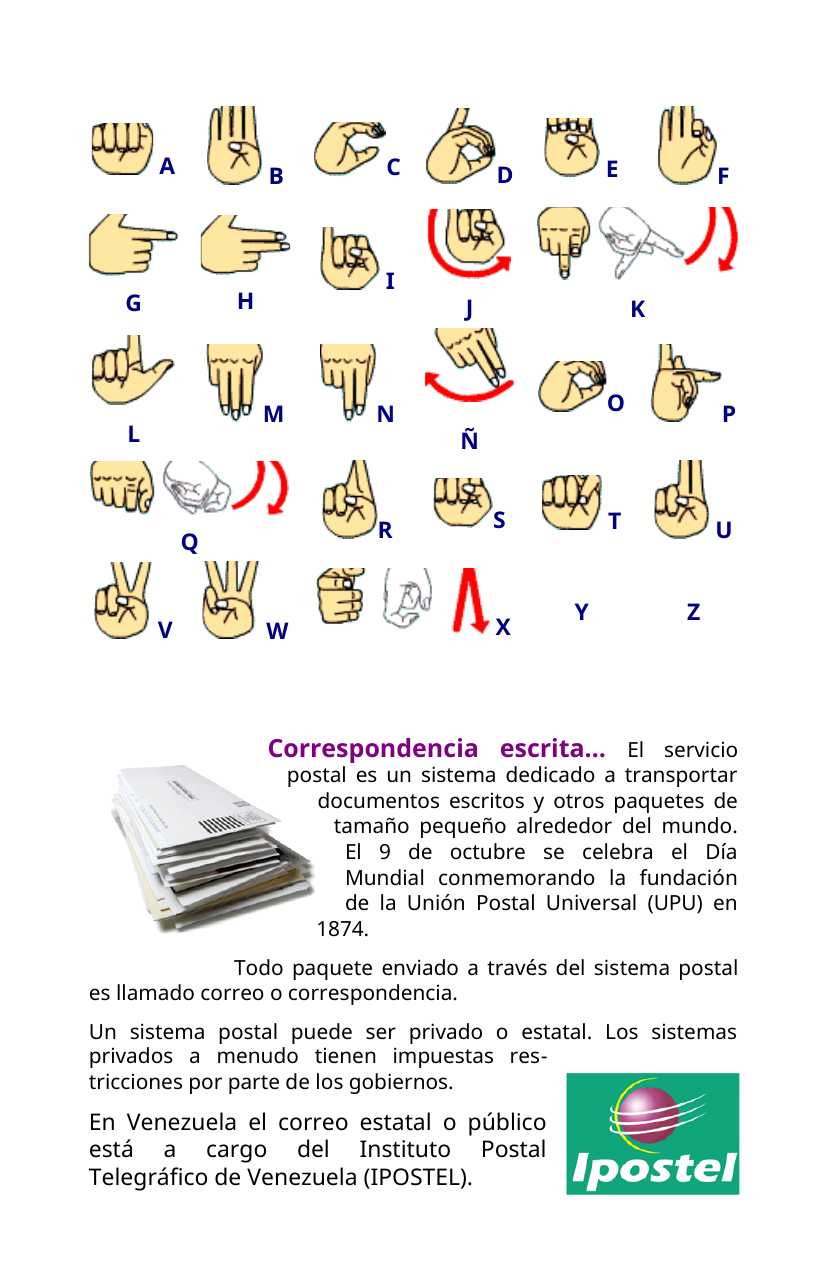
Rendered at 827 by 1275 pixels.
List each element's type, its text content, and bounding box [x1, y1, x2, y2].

table_cell V [78, 562, 189, 662]
table_cell G [78, 208, 189, 328]
picture [88, 214, 179, 276]
picture [320, 344, 377, 422]
table_header F [638, 106, 749, 208]
picture [94, 562, 152, 639]
table_header E [525, 106, 637, 208]
table_cell P [638, 329, 749, 460]
table_cell R [301, 460, 413, 562]
picture [91, 335, 175, 405]
picture [91, 123, 154, 175]
picture [316, 568, 490, 635]
table_cell M [189, 329, 301, 460]
table_cell T [525, 460, 637, 562]
table_cell Z [638, 562, 749, 662]
picture [538, 361, 607, 412]
picture [654, 460, 710, 539]
picture [427, 209, 511, 279]
picture [206, 344, 263, 422]
table_cell K [525, 208, 749, 328]
picture [657, 106, 717, 185]
picture [544, 118, 600, 177]
table_cell N [301, 329, 413, 460]
text Todo paquete enviado a través del sis­tema postal es llamado correo o corres­pondencia. [89, 955, 738, 1006]
picture [425, 108, 497, 184]
table_header D [414, 106, 525, 208]
picture [202, 561, 260, 639]
table_cell W [189, 562, 301, 662]
picture [320, 227, 380, 290]
picture [88, 729, 326, 967]
picture [322, 460, 378, 539]
table_header A [78, 106, 189, 208]
text Un sistema postal puede ser privado o estatal. Los sistemas privados a menudo tienen impuestas res­tricciones por parte de los gobiernos. [89, 1019, 738, 1096]
table_cell Ñ [414, 329, 525, 460]
table_header C [301, 106, 413, 208]
table_cell J [414, 208, 525, 328]
table_cell L [78, 329, 189, 460]
table_header B [189, 106, 301, 208]
picture [207, 106, 263, 185]
table_cell Q [78, 460, 301, 562]
table_cell S [414, 460, 525, 562]
picture [537, 207, 738, 280]
text Correspondencia escrita… El servicio postal es un sistema dedicado a transportar documentos escritos y otros paquetes de tamaño pequeño alrededor del mundo. El 9 de octubre se celebra el Día Mundial conmemorando la fundación de la Unión Postal Universal (UPU) en 1874. [185, 733, 738, 943]
table_cell H [189, 208, 301, 328]
picture [314, 122, 386, 176]
table_cell X [301, 562, 525, 662]
table_cell O [525, 329, 637, 460]
text En Venezuela el correo estatal o público está a cargo del Instituto Postal Telegráfico de Venezuela (IPOSTEL). [89, 1108, 566, 1192]
table_cell Y [525, 562, 637, 662]
table_cell U [638, 460, 749, 562]
picture [433, 478, 493, 528]
table_cell I [301, 208, 413, 328]
picture [90, 461, 289, 516]
picture [566, 1052, 740, 1216]
picture [200, 215, 290, 275]
picture [424, 328, 515, 402]
picture [542, 475, 602, 530]
picture [651, 344, 722, 422]
